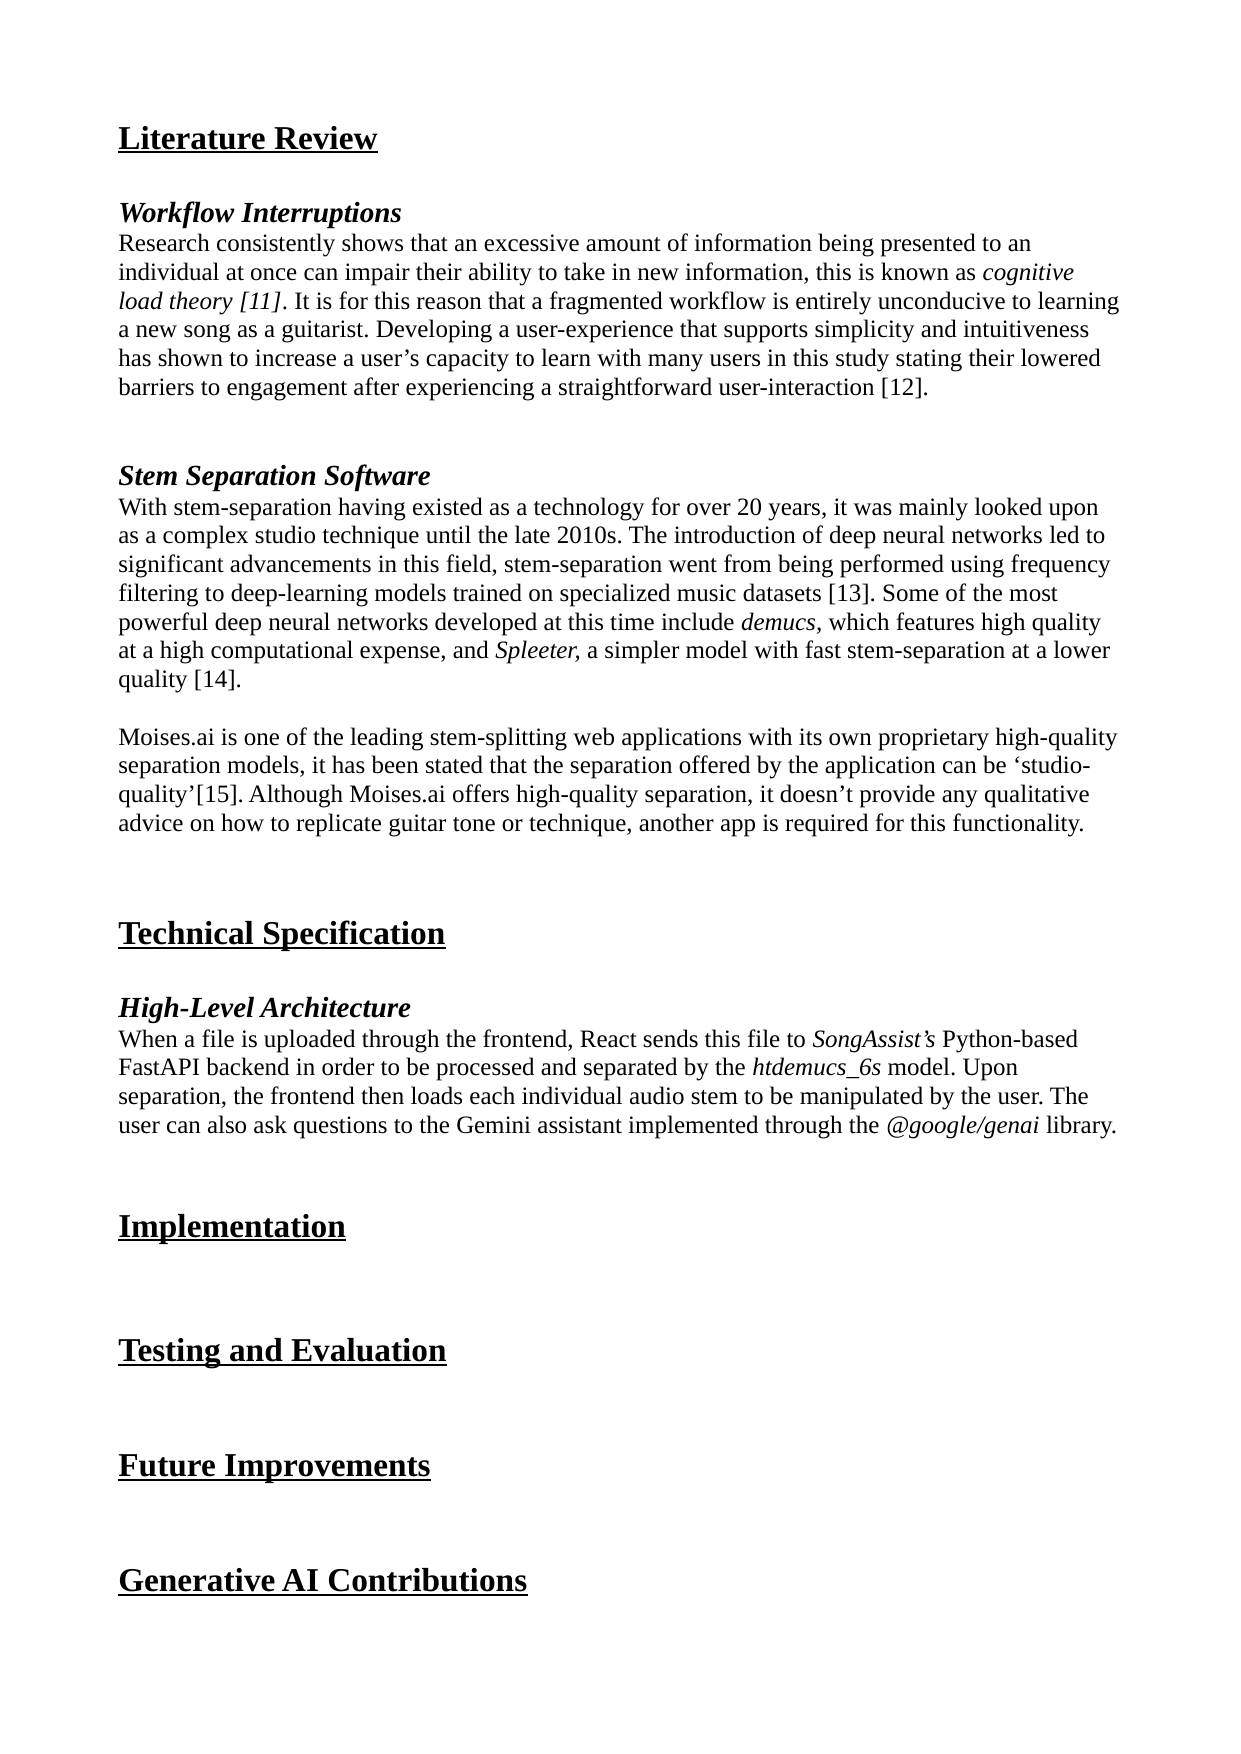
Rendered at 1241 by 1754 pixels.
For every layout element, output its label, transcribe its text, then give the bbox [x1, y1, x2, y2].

text When a file is uploaded through the frontend, React sends this file to SongAssist’s Python-based FastAPI backend in order to be processed and separated by the htdemucs_6s model. Upon separation, the frontend then loads each individual audio stem to be manipulated by the user. The user can also ask questions to the Gemini assistant implemented through the @google/genai library. [118, 1024, 1122, 1139]
text Implementation [118, 1206, 1122, 1244]
text Stem Separation Software [118, 458, 1122, 492]
text Future Improvements [118, 1445, 1122, 1484]
text Testing and Evaluation [118, 1330, 1122, 1369]
text With stem-separation having existed as a technology for over 20 years, it was mainly looked upon as a complex studio technique until the late 2010s. The introduction of deep neural networks led to significant advancements in this field, stem-separation went from being performed using frequency filtering to deep-learning models trained on specialized music datasets [13]. Some of the most powerful deep neural networks developed at this time include demucs, which features high quality at a high computational expense, and Spleeter, a simpler model with fast stem-separation at a lower quality [14]. [118, 492, 1122, 693]
text Research consistently shows that an excessive amount of information being presented to an individual at once can impair their ability to take in new information, this is known as cognitive load theory [11]. It is for this reason that a fragmented workflow is entirely unconducive to learning a new song as a guitarist. Developing a user-experience that supports simplicity and intuitiveness has shown to increase a user’s capacity to learn with many users in this study stating their lowered barriers to engagement after experiencing a straightforward user-interaction [12]. [118, 228, 1122, 401]
text Workflow Interruptions [118, 195, 1122, 228]
text High-Level Architecture [118, 990, 1122, 1024]
text Moises.ai is one of the leading stem-splitting web applications with its own proprietary high-quality separation models, it has been stated that the separation offered by the application can be ‘studio-quality’[15]. Although Moises.ai offers high-quality separation, it doesn’t provide any qualitative advice on how to replicate guitar tone or technique, another app is required for this functionality. [118, 722, 1122, 837]
text Literature Review [118, 118, 1122, 156]
text Technical Specification [118, 913, 1122, 952]
text Generative AI Contributions [118, 1560, 1122, 1599]
